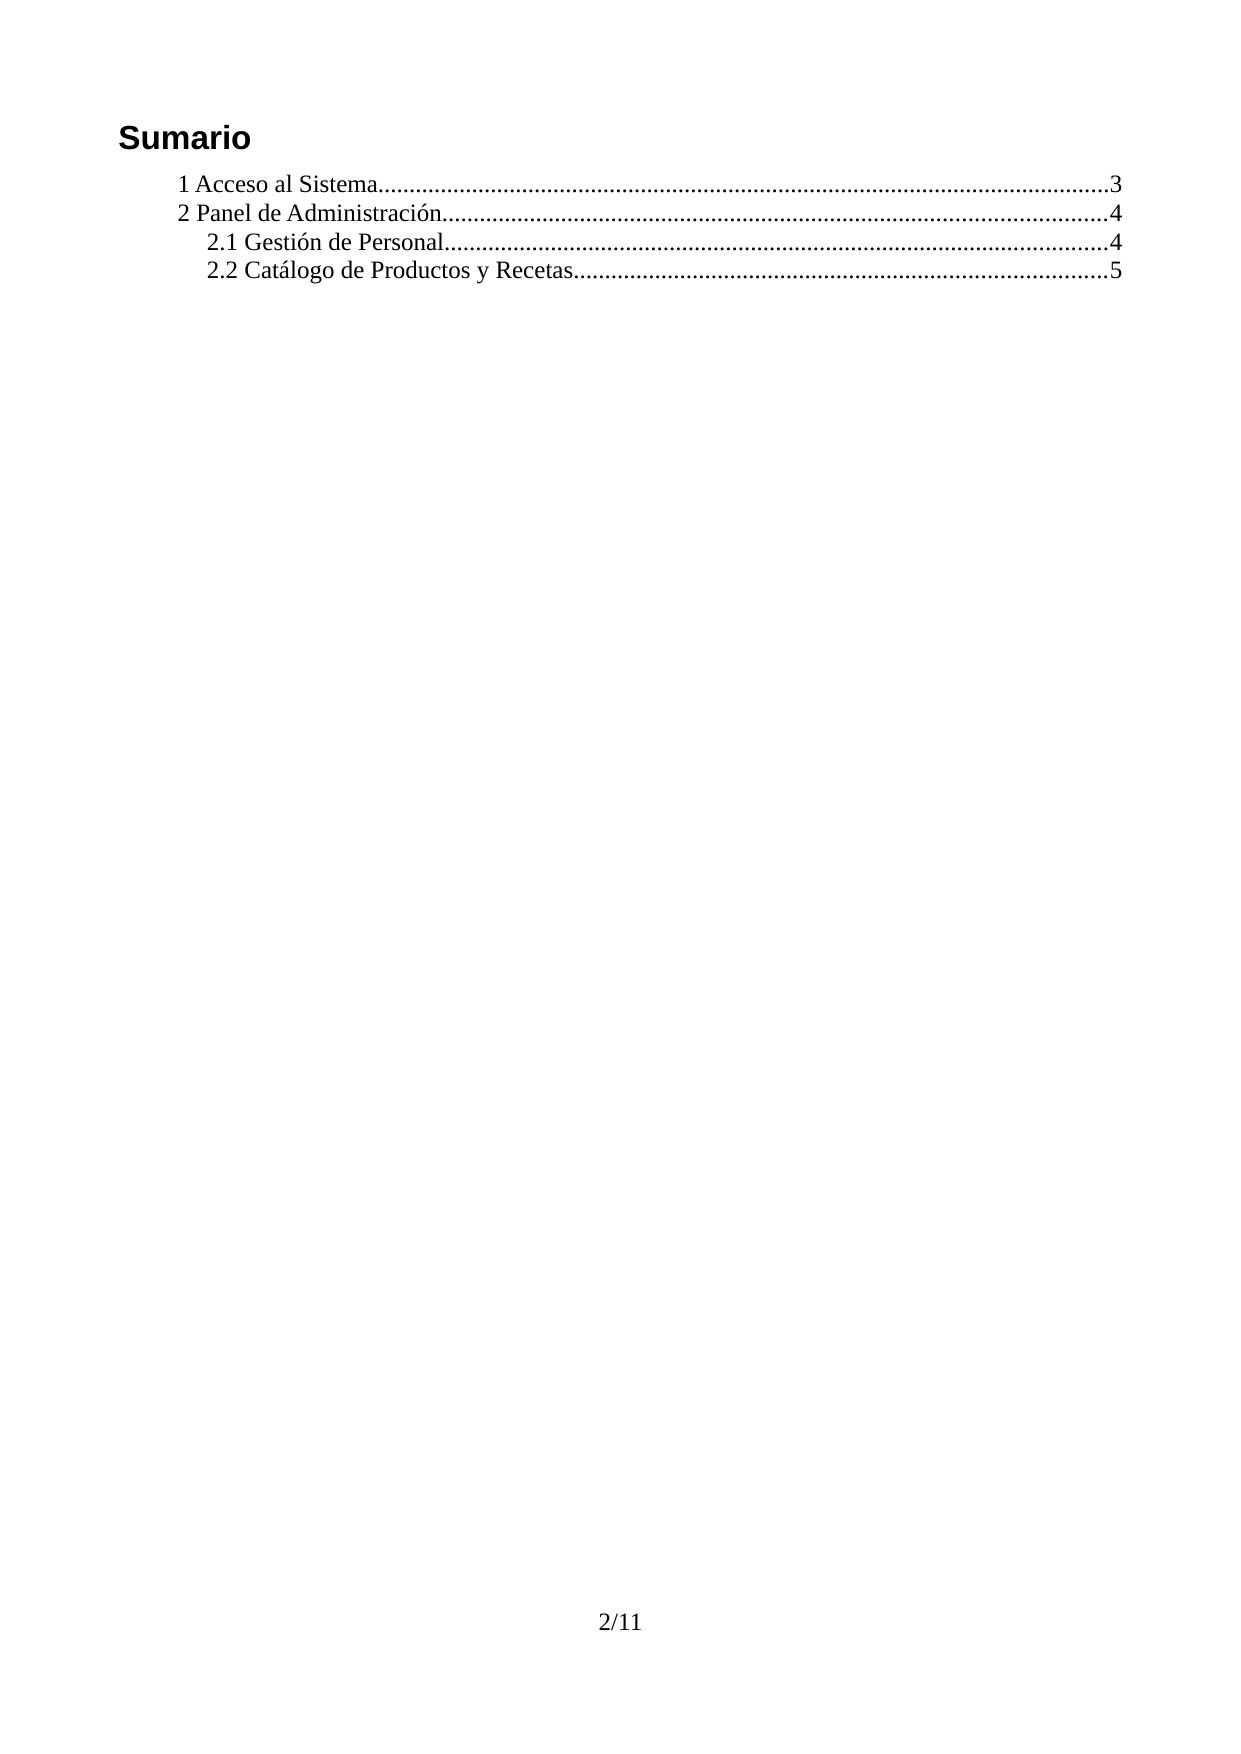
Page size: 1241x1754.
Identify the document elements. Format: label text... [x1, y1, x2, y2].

text 2.2 Catálogo de Productos y Recetas 5 [207, 255, 1122, 284]
text 2.1 Gestión de Personal 4 [207, 227, 1122, 255]
text 2 Panel de Administración 4 [177, 198, 1122, 227]
text 1 Acceso al Sistema 3 [177, 169, 1122, 198]
subtitle Sumario [118, 118, 1122, 157]
